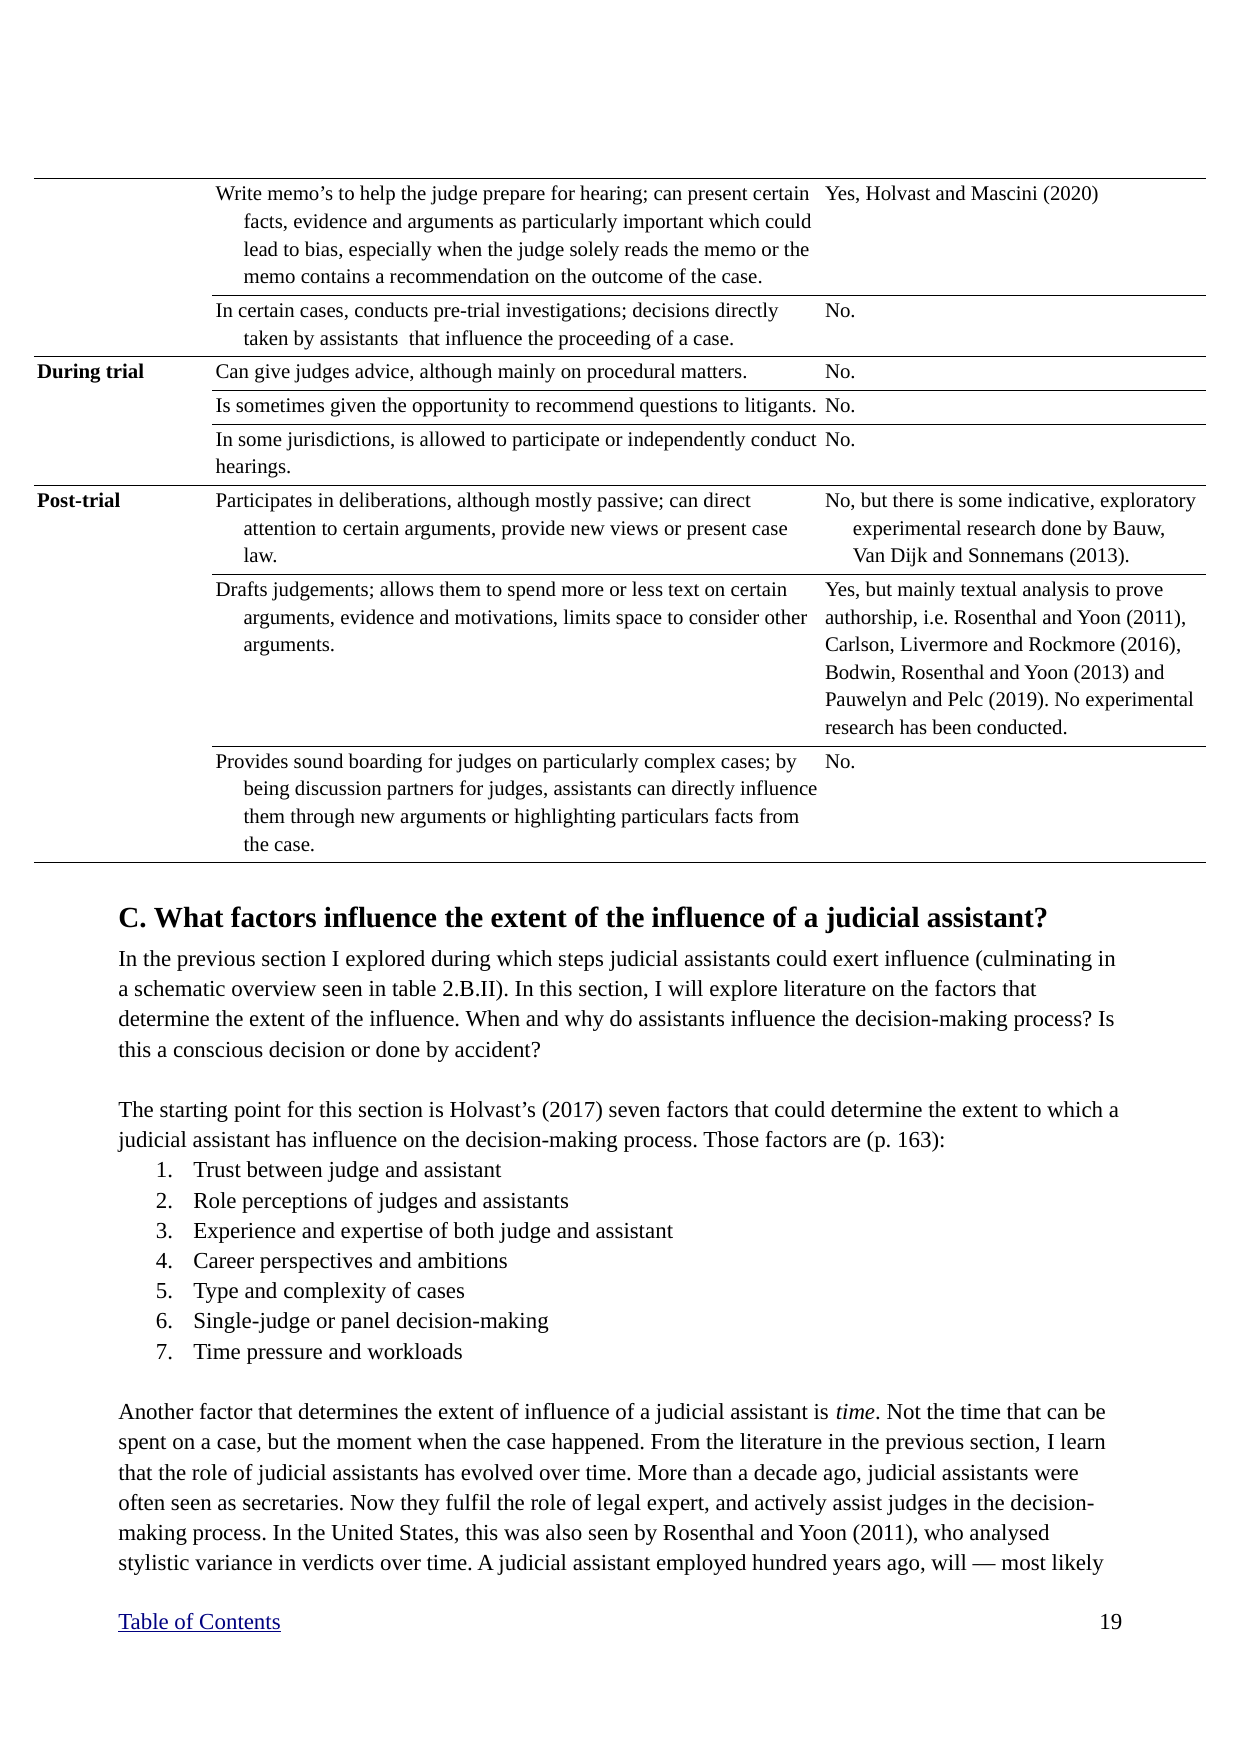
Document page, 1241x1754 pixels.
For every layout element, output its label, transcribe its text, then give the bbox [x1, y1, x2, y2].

table_cell Yes, but mainly textual analysis to prove authorship, i.e. Rosenthal and Yoon (2011), Carlson, Livermore and Rockmore (2016), Bodwin, Rosenthal and Yoon (2013) and Pauwelyn and Pelc (2019). No experimental research has been conducted. [822, 575, 1206, 746]
table_cell No. [822, 391, 1206, 423]
list Trust between judge and assistant [156, 1156, 1122, 1183]
table_cell Write memo’s to help the judge prepare for hearing; can present certain facts, evidence and arguments as particularly important which could lead to bias, especially when the judge solely reads the memo or the memo contains a recommendation on the outcome of the case. [212, 179, 822, 295]
table_cell Is sometimes given the opportunity to recommend questions to litigants. [212, 391, 822, 423]
list Career perspectives and ambitions [156, 1247, 1122, 1273]
table_cell No, but there is some indicative, exploratory experimental research done by Bauw, Van Dijk and Sonnemans (2013). [822, 486, 1206, 574]
table_cell In certain cases, conducts pre-trial investigations; decisions directly taken by assistants that influence the proceeding of a case. [212, 296, 822, 356]
table_cell [34, 179, 212, 356]
table_cell Provides sound boarding for judges on particularly complex cases; by being discussion partners for judges, assistants can directly influence them through new arguments or highlighting particulars facts from the case. [212, 747, 822, 862]
table_cell Can give judges advice, although mainly on procedural matters. [212, 357, 822, 390]
table_cell No. [822, 296, 1206, 356]
table_cell In some jurisdictions, is allowed to participate or independently conduct hearings. [212, 425, 822, 485]
text Another factor that determines the extent of influence of a judicial assistant is time. Not the time that can be spent on a case, but the moment when the case happened. From the literature in the previous section, I learn that the role of judicial assistants has evolved over time. More than a decade ago, judicial assistants were often seen as secretaries. Now they fulfil the role of legal expert, and actively assist judges in the decision-making process. In the United States, this was also seen by Rosenthal and Yoon (2011), who analysed stylistic variance in verdicts over time. A judicial assistant employed hundred years ago, will — most likely [118, 1398, 1122, 1576]
list Experience and expertise of both judge and assistant [156, 1217, 1122, 1243]
table_cell Post-trial [34, 486, 212, 862]
list Role perceptions of judges and assistants [156, 1187, 1122, 1213]
list Type and complexity of cases [156, 1277, 1122, 1304]
table_cell No. [822, 747, 1206, 862]
table_cell Yes, Holvast and Mascini (2020) [822, 179, 1206, 295]
table_cell Drafts judgements; allows them to spend more or less text on certain arguments, evidence and motivations, limits space to consider other arguments. [212, 575, 822, 746]
text The starting point for this section is Holvast’s (2017) seven factors that could determine the extent to which a judicial assistant has influence on the decision-making process. Those factors are (p. 163): [118, 1096, 1122, 1153]
text In the previous section I explored during which steps judicial assistants could exert influence (culminating in a schematic overview seen in table 2.B.II). In this section, I will explore literature on the factors that determine the extent of the influence. When and why do assistants influence the decision-making process? Is this a conscious decision or done by accident? [118, 945, 1122, 1062]
table_cell During trial [34, 357, 212, 485]
table_cell No. [822, 425, 1206, 485]
subtitle C. What factors influence the extent of the influence of a judicial assistant? [118, 901, 1122, 934]
list Time pressure and workloads [156, 1338, 1122, 1364]
table_cell Participates in deliberations, although mostly passive; can direct attention to certain arguments, provide new views or present case law. [212, 486, 822, 574]
table_cell No. [822, 357, 1206, 390]
list Single-judge or panel decision-making [156, 1307, 1122, 1334]
